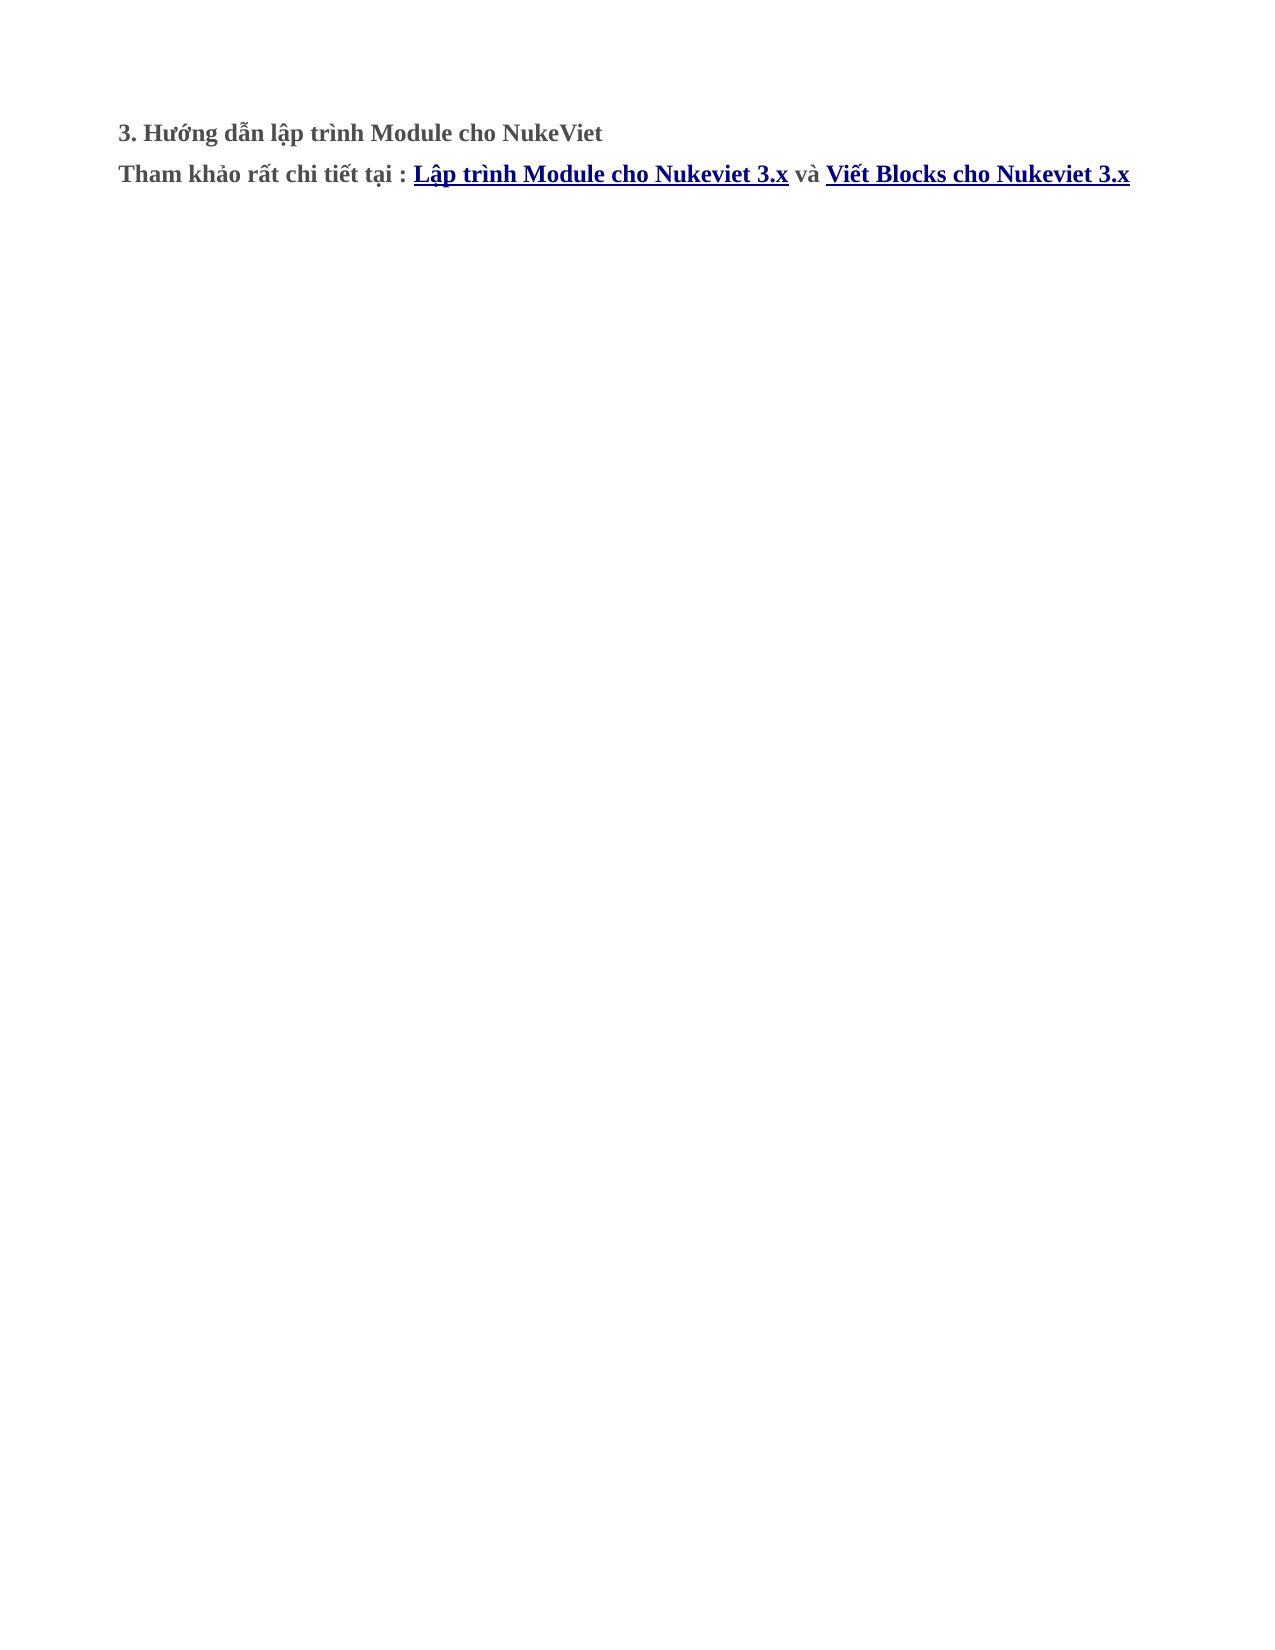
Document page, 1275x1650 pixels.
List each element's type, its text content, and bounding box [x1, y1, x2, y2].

text Tham khảo rất chi tiết tại : Lập trình Module cho Nukeviet 3.x và Viết Blocks cho Nukeviet 3.x [118, 159, 1157, 188]
text 3. Hướng dẫn lập trình Module cho NukeViet [118, 118, 1157, 147]
